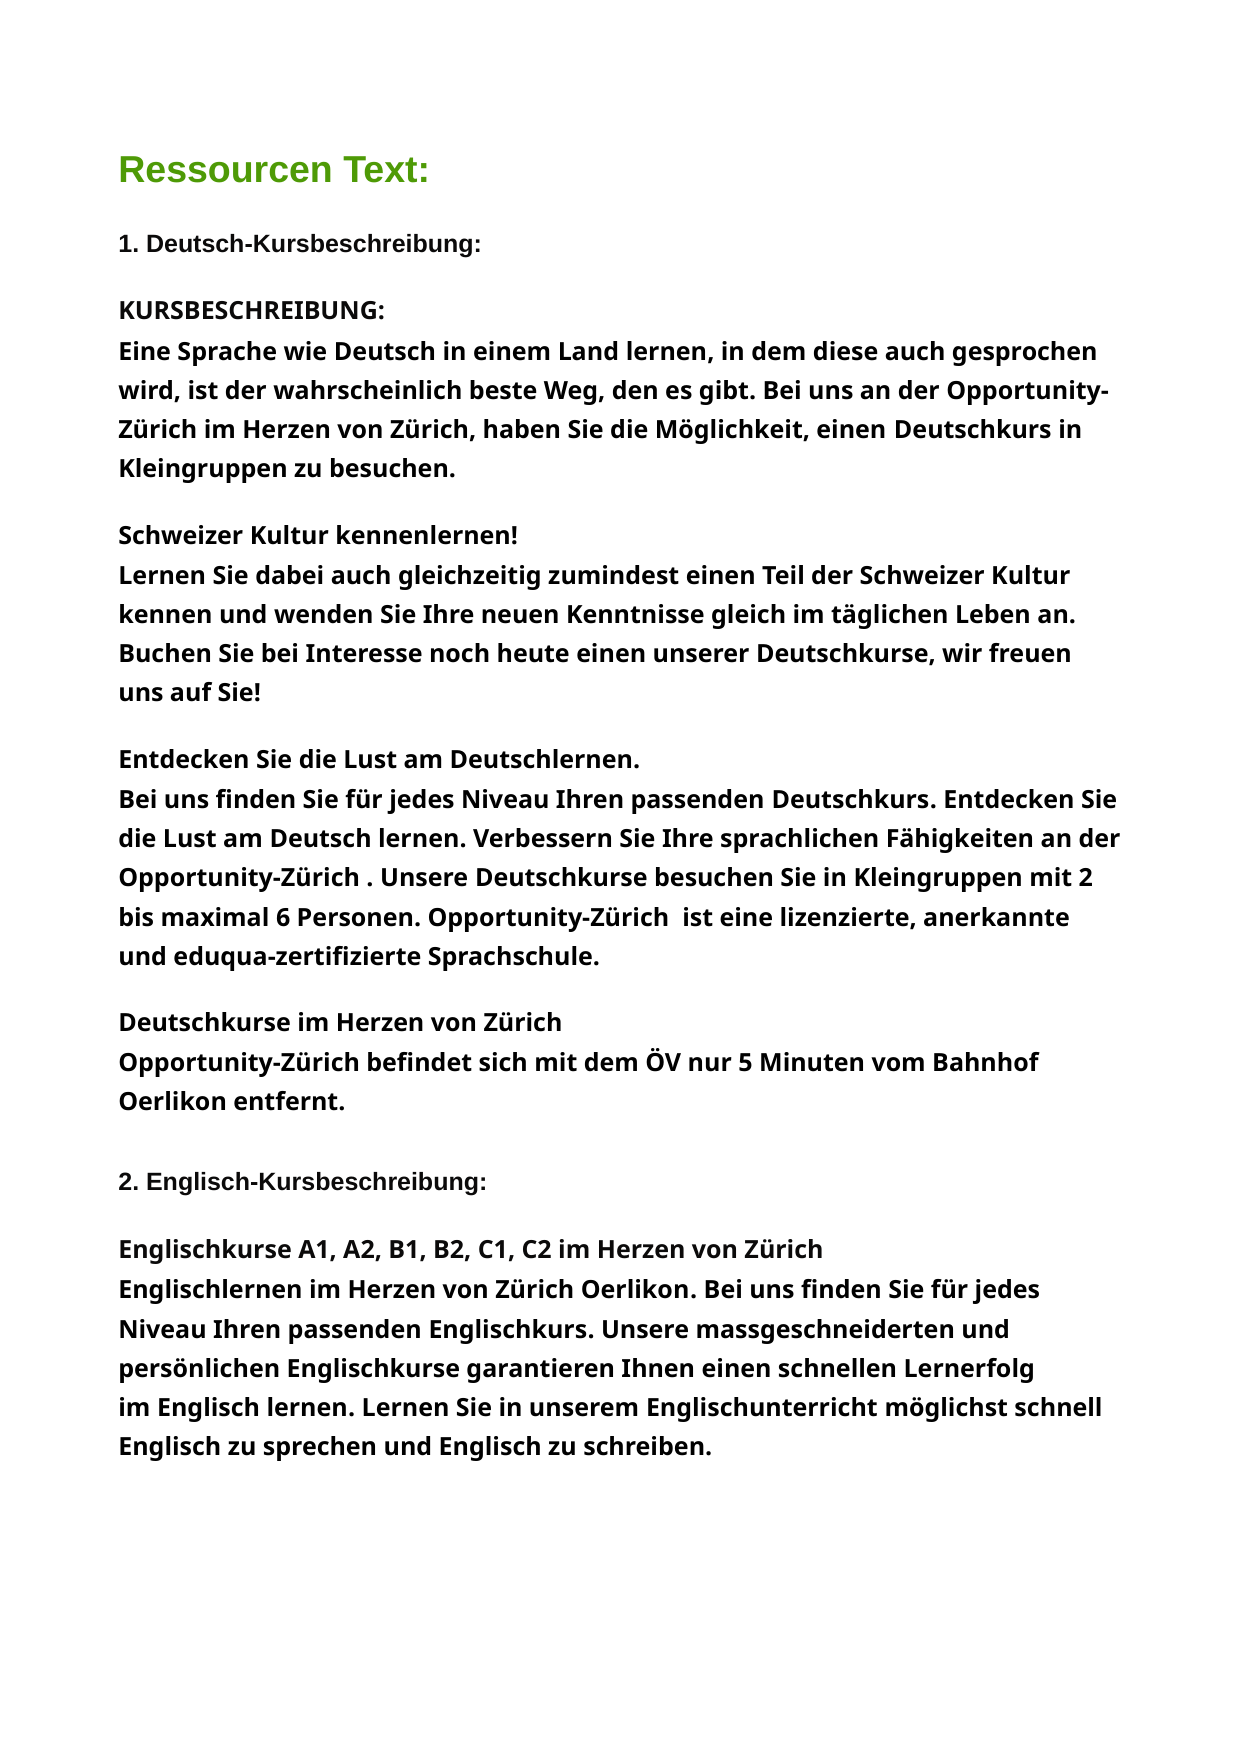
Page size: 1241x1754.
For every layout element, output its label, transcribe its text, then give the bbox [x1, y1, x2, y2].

text Lernen Sie dabei auch gleichzeitig zumindest einen Teil der Schweizer Kultur kennen und wenden Sie Ihre neuen Kenntnisse gleich im täglichen Leben an. Buchen Sie bei Interesse noch heute einen unserer Deutschkurse, wir freuen uns auf Sie! [118, 558, 1122, 709]
text Bei uns finden Sie für jedes Niveau Ihren passenden Deutschkurs. Entdecken Sie die Lust am Deutsch lernen. Verbessern Sie Ihre sprachlichen Fähigkeiten an der Opportunity-Zürich . Unsere Deutschkurse besuchen Sie in Kleingruppen mit 2 bis maximal 6 Personen. Opportunity-Zürich ist eine lizenzierte, anerkannte und eduqua-zertifizierte Sprachschule. [118, 782, 1122, 972]
text Eine Sprache wie Deutsch in einem Land lernen, in dem diese auch gesprochen wird, ist der wahrscheinlich beste Weg, den es gibt. Bei uns an der Opportunity-Zürich im Herzen von Zürich, haben Sie die Möglichkeit, einen Deutschkurs in Kleingruppen zu besuchen. [118, 333, 1122, 485]
subtitle Englischkurse A1, A2, B1, B2, C1, C2 im Herzen von Zürich [118, 1231, 1122, 1265]
subtitle KURSBESCHREIBUNG: [118, 293, 1122, 327]
subtitle Deutschkurse im Herzen von Zürich [118, 1004, 1122, 1039]
text 1. Deutsch-Kursbeschreibung: [118, 229, 1122, 257]
text Englischlernen im Herzen von Zürich Oerlikon. Bei uns finden Sie für jedes Niveau Ihren passenden Englischkurs. Unsere massgeschneiderten und persönlichen Englischkurse garantieren Ihnen einen schnellen Lernerfolg im Englisch lernen. Lernen Sie in unserem Englischunterricht möglichst schnell Englisch zu sprechen und Englisch zu schreiben. [118, 1272, 1122, 1463]
text Ressourcen Text: [118, 148, 1122, 191]
text Opportunity-Zürich befindet sich mit dem ÖV nur 5 Minuten vom Bahnhof Oerlikon entfernt. [118, 1045, 1122, 1118]
subtitle Entdecken Sie die Lust am Deutschlernen. [118, 741, 1122, 775]
text 2. Englisch-Kursbeschreibung: [118, 1167, 1122, 1196]
subtitle Schweizer Kultur kennenlernen! [118, 517, 1122, 551]
